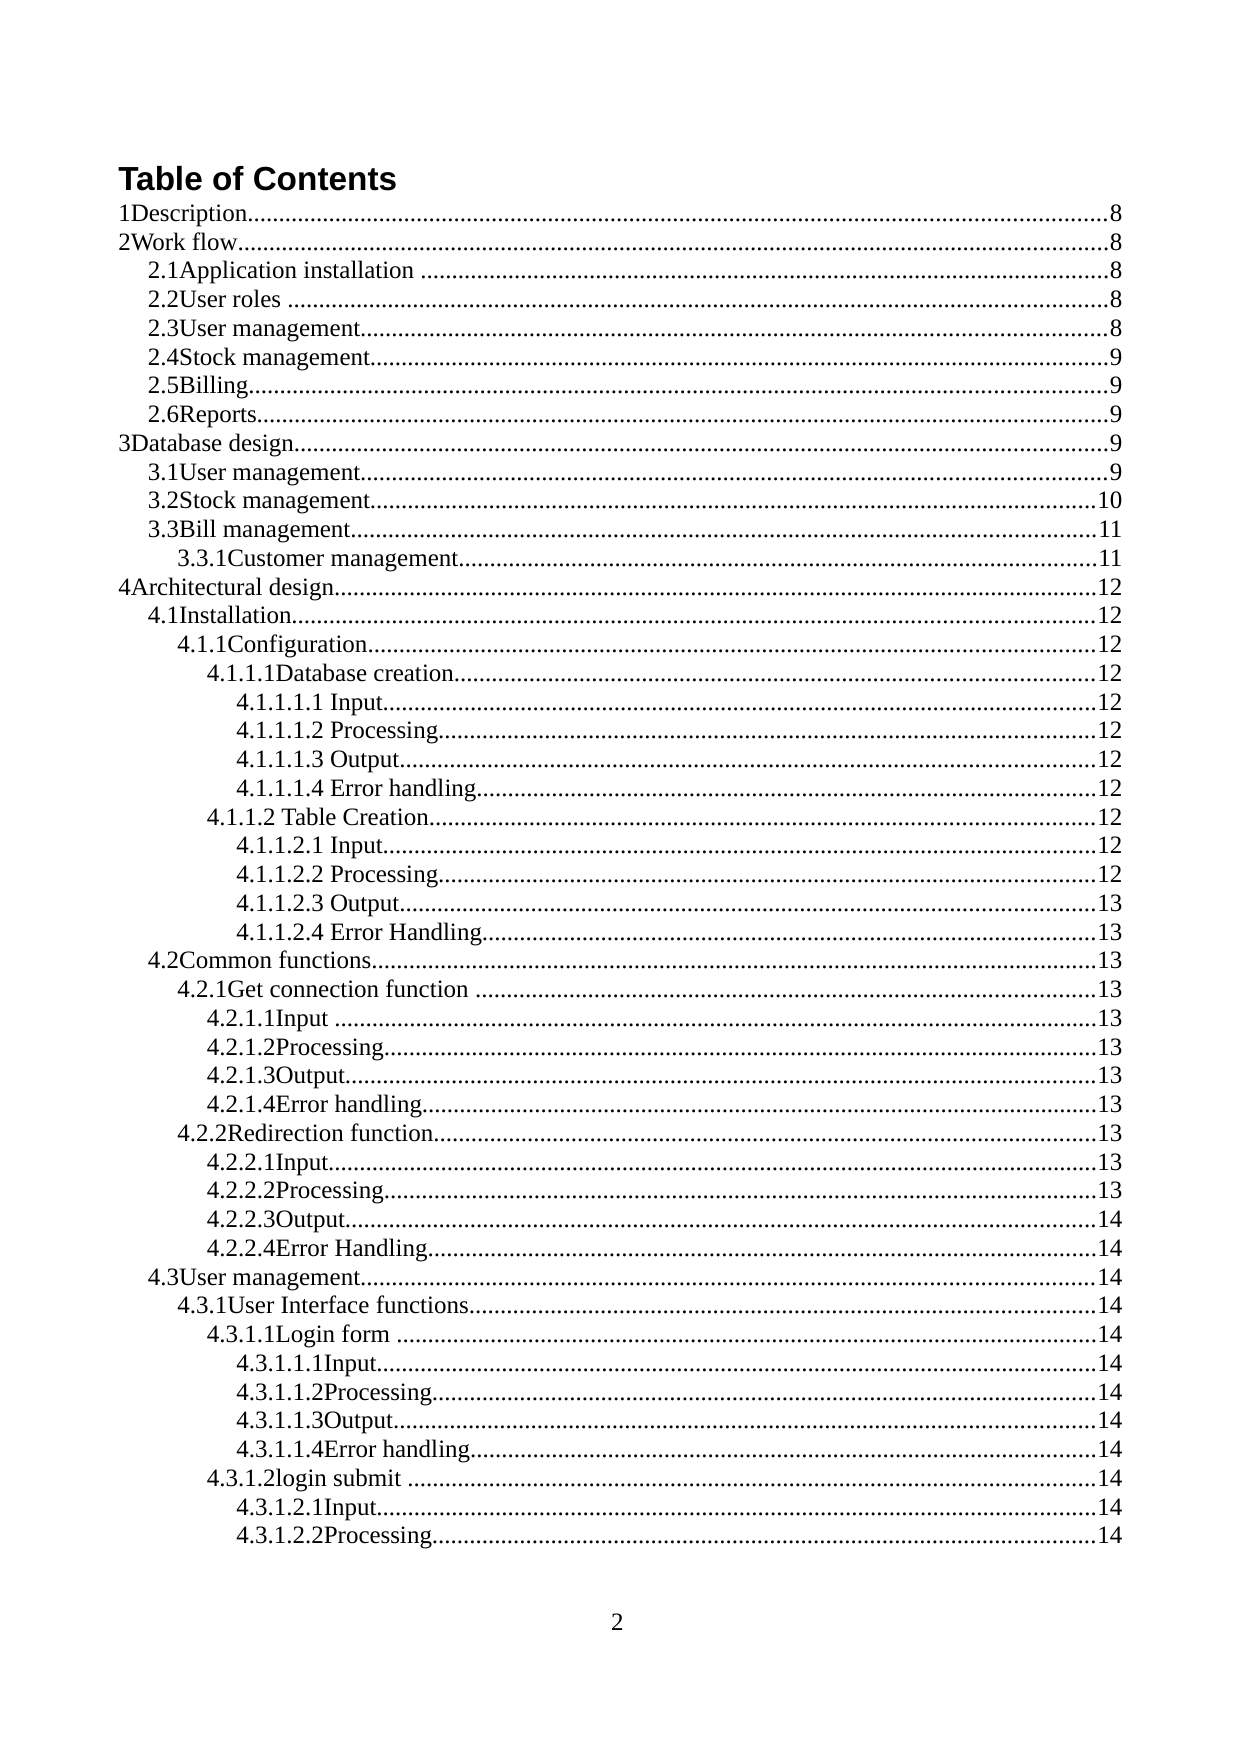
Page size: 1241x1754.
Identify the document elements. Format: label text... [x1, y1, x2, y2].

text 4.2.2.4Error Handling 14 [207, 1233, 1122, 1262]
text 3.3.1Customer management 11 [177, 543, 1122, 572]
text 4.3.1.1.1Input 14 [236, 1348, 1122, 1377]
text 4.2.1.2Processing 13 [207, 1032, 1122, 1060]
text 4.3.1.1.2Processing 14 [236, 1377, 1122, 1405]
text 4.1.1.2.1 Input 12 [236, 830, 1122, 859]
text 2.2User roles 8 [148, 284, 1122, 313]
text 4.3.1.2.2Processing 14 [236, 1520, 1122, 1549]
text 1Description 8 [118, 198, 1122, 227]
text 4.1.1.1Database creation 12 [207, 658, 1122, 687]
text 4.1.1.2.3 Output 13 [236, 888, 1122, 917]
text 2.1Application installation 8 [148, 255, 1122, 284]
text 3Database design 9 [118, 428, 1122, 457]
text 4.1Installation 12 [148, 600, 1122, 629]
text 2.6Reports 9 [148, 399, 1122, 428]
text 4.2.2.1Input 13 [207, 1147, 1122, 1175]
text 4.1.1.2 Table Creation 12 [207, 802, 1122, 830]
text 4.2.1.1Input 13 [207, 1003, 1122, 1032]
text 4Architectural design 12 [118, 572, 1122, 600]
text 4.1.1.1.3 Output 12 [236, 744, 1122, 773]
text 3.1User management 9 [148, 457, 1122, 485]
text 4.1.1.1.1 Input 12 [236, 687, 1122, 715]
text 2.5Billing 9 [148, 370, 1122, 399]
text 4.1.1Configuration 12 [177, 629, 1122, 658]
text 4.2.2Redirection function 13 [177, 1118, 1122, 1147]
text 4.3.1.2.1Input 14 [236, 1492, 1122, 1520]
text 4.1.1.1.2 Processing 12 [236, 715, 1122, 744]
text 4.2Common functions 13 [148, 945, 1122, 974]
text 4.2.2.3Output 14 [207, 1204, 1122, 1233]
text 4.1.1.2.4 Error Handling 13 [236, 917, 1122, 945]
text 3.3Bill management 11 [148, 514, 1122, 543]
text 4.3User management 14 [148, 1262, 1122, 1290]
text 2.4Stock management 9 [148, 342, 1122, 370]
text 4.2.1.3Output 13 [207, 1060, 1122, 1089]
text 4.2.1.4Error handling 13 [207, 1089, 1122, 1118]
text 4.3.1.1.4Error handling 14 [236, 1434, 1122, 1463]
text 4.3.1.2login submit 14 [207, 1463, 1122, 1492]
text 4.3.1.1Login form 14 [207, 1319, 1122, 1348]
text 2Work flow 8 [118, 227, 1122, 255]
text 4.2.1Get connection function 13 [177, 974, 1122, 1003]
text 3.2Stock management 10 [148, 485, 1122, 514]
text 4.3.1User Interface functions 14 [177, 1290, 1122, 1319]
text 4.3.1.1.3Output 14 [236, 1405, 1122, 1434]
text 2.3User management 8 [148, 313, 1122, 342]
text 4.2.2.2Processing 13 [207, 1175, 1122, 1204]
text 4.1.1.2.2 Processing 12 [236, 859, 1122, 888]
text 4.1.1.1.4 Error handling 12 [236, 773, 1122, 802]
subtitle Table of Contents [118, 159, 1122, 198]
